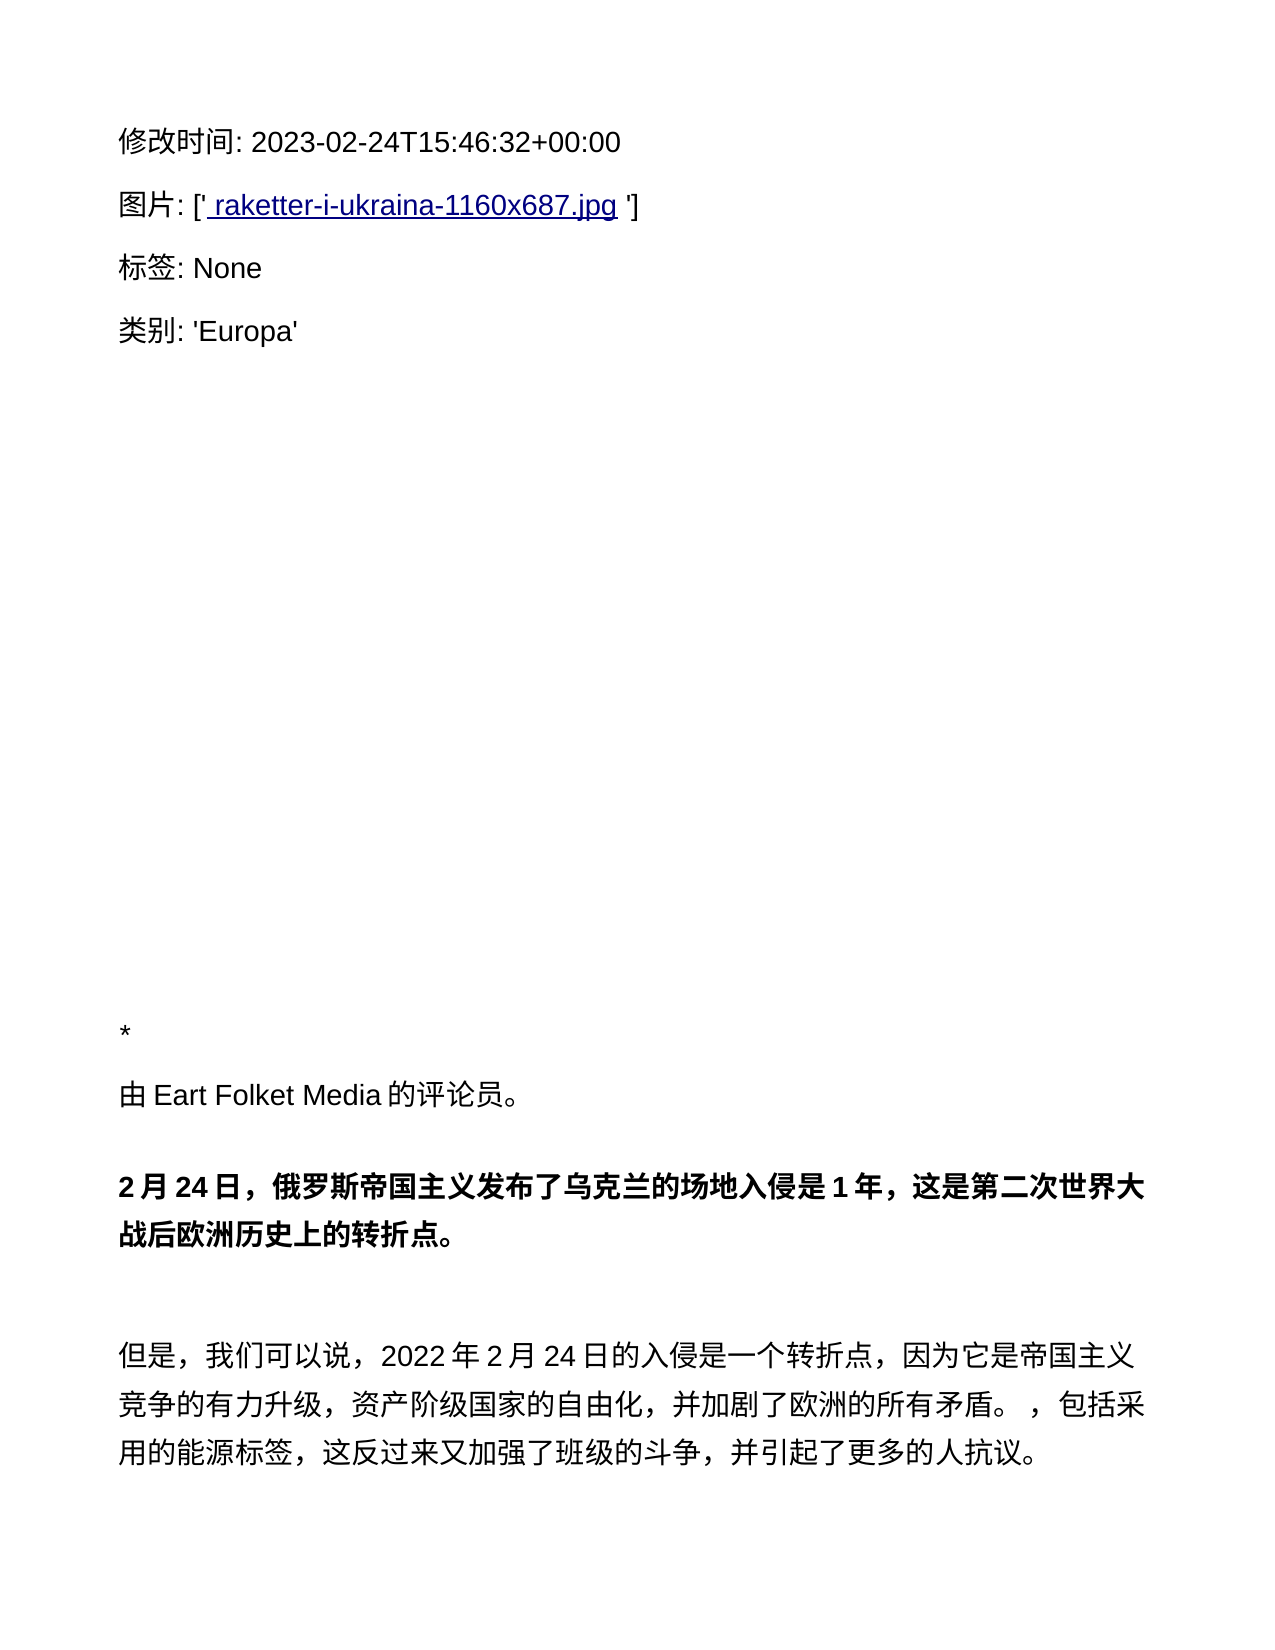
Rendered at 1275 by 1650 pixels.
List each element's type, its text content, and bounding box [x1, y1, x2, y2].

text 2月24日，俄罗斯帝国主义发布了乌克兰的场地入侵是1年，这是第二次世界大战后欧洲历史上的转折点。 [118, 1163, 1157, 1254]
text 标签: None [118, 244, 1157, 287]
text 但是，我们可以说，2022年2月24日的入侵是一个转折点，因为它是帝国主义竞争的有力升级，资产阶级国家的自由化，并加剧了欧洲的所有矛盾。 ，包括采用的能源标签，这反过来又加强了班级的斗争，并引起了更多的人抗议。 [118, 1333, 1157, 1472]
text 图片: [' raketter-i-ukraina-1160x687.jpg '] [118, 181, 1157, 223]
text 由Eart Folket Media的评论员。 [118, 1071, 1157, 1113]
text * [118, 371, 1157, 1052]
text 修改时间: 2023-02-24T15:46:32+00:00 [118, 118, 1157, 160]
text 类别: 'Europa' [118, 307, 1157, 350]
text folket.no/index.php/2023/02/17/24-februar-vis-motstand-mot-den-> imperialistiske-krigen/"> 24 \。 二月：对帝国主义战争表示反对! 第二次世界大战后，欧洲发生了许多战争，尤其是伊朱斯拉夫战争，除其他外，挪威战斗机在1999年参加了轰炸。必须强调，乌克兰的实际战争始于2014年，俄罗斯人在那里，那里是俄罗斯人Magramperialism接管了克里米亚半岛，并通过建立“人民共和国”卢甘和顿涅茨克来发起唐巴斯的战争。 [177, 1275, 1098, 1303]
